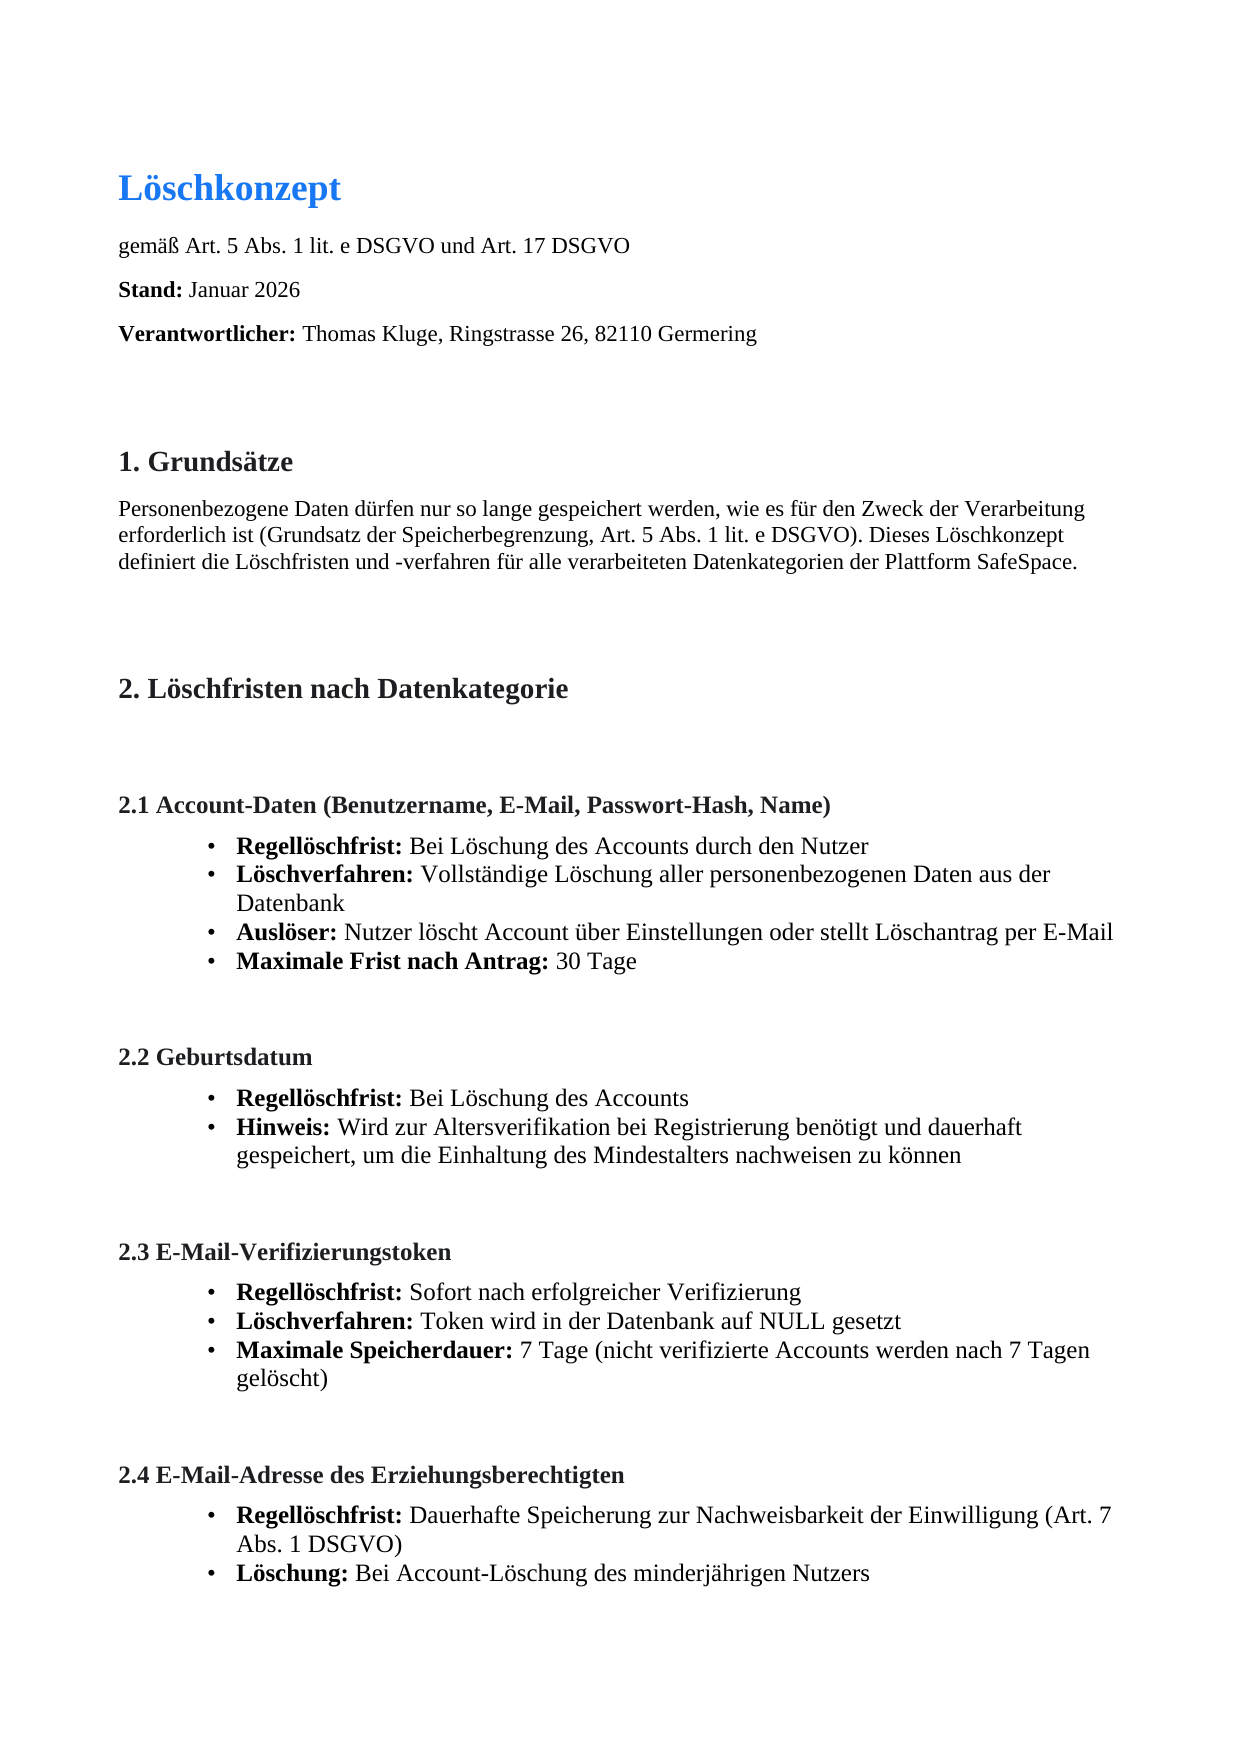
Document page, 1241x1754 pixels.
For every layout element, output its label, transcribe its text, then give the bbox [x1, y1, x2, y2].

list Regellöschfrist: Bei Löschung des Accounts durch den Nutzer [207, 831, 1122, 859]
subtitle 2.4 E-Mail-Adresse des Erziehungsberechtigten [118, 1460, 1122, 1489]
list Regellöschfrist: Sofort nach erfolgreicher Verifizierung [207, 1277, 1122, 1306]
subtitle 2.3 E-Mail-Verifizierungstoken [118, 1237, 1122, 1266]
list Regellöschfrist: Bei Löschung des Accounts [207, 1083, 1122, 1112]
subtitle 2.1 Account-Daten (Benutzername, E-Mail, Passwort-Hash, Name) [118, 790, 1122, 819]
list Löschverfahren: Token wird in der Datenbank auf NULL gesetzt [207, 1306, 1122, 1335]
subtitle Löschkonzept [118, 165, 1122, 208]
list Auslöser: Nutzer löscht Account über Einstellungen oder stellt Löschantrag per E-Mail [207, 917, 1122, 946]
list Hinweis: Wird zur Altersverifikation bei Registrierung benötigt und dauerhaft gespeichert, um die Einhaltung des Mindestalters nachweisen zu können [207, 1112, 1122, 1169]
subtitle 2. Löschfristen nach Datenkategorie [118, 671, 1122, 705]
text gemäß Art. 5 Abs. 1 lit. e DSGVO und Art. 17 DSGVO [118, 232, 1122, 258]
text Stand: Januar 2026 [118, 276, 1122, 303]
list Maximale Frist nach Antrag: 30 Tage [207, 946, 1122, 974]
subtitle 2.2 Geburtsdatum [118, 1042, 1122, 1071]
list Löschung: Bei Account-Löschung des minderjährigen Nutzers [207, 1558, 1122, 1587]
text Verantwortlicher: Thomas Kluge, Ringstrasse 26, 82110 Germering [118, 320, 1122, 347]
list Maximale Speicherdauer: 7 Tage (nicht verifizierte Accounts werden nach 7 Tagen gelöscht) [207, 1335, 1122, 1392]
list Regellöschfrist: Dauerhafte Speicherung zur Nachweisbarkeit der Einwilligung (Art. 7 Abs. 1 DSGVO) [207, 1501, 1122, 1558]
list Löschverfahren: Vollständige Löschung aller personenbezogenen Daten aus der Datenbank [207, 859, 1122, 917]
text Personenbezogene Daten dürfen nur so lange gespeichert werden, wie es für den Zweck der Verarbeitung erforderlich ist (Grundsatz der Speicherbegrenzung, Art. 5 Abs. 1 lit. e DSGVO). Dieses Löschkonzept definiert die Löschfristen und -verfahren für alle verarbeiteten Datenkategorien der Plattform SafeSpace. [118, 495, 1122, 574]
subtitle 1. Grundsätze [118, 444, 1122, 477]
